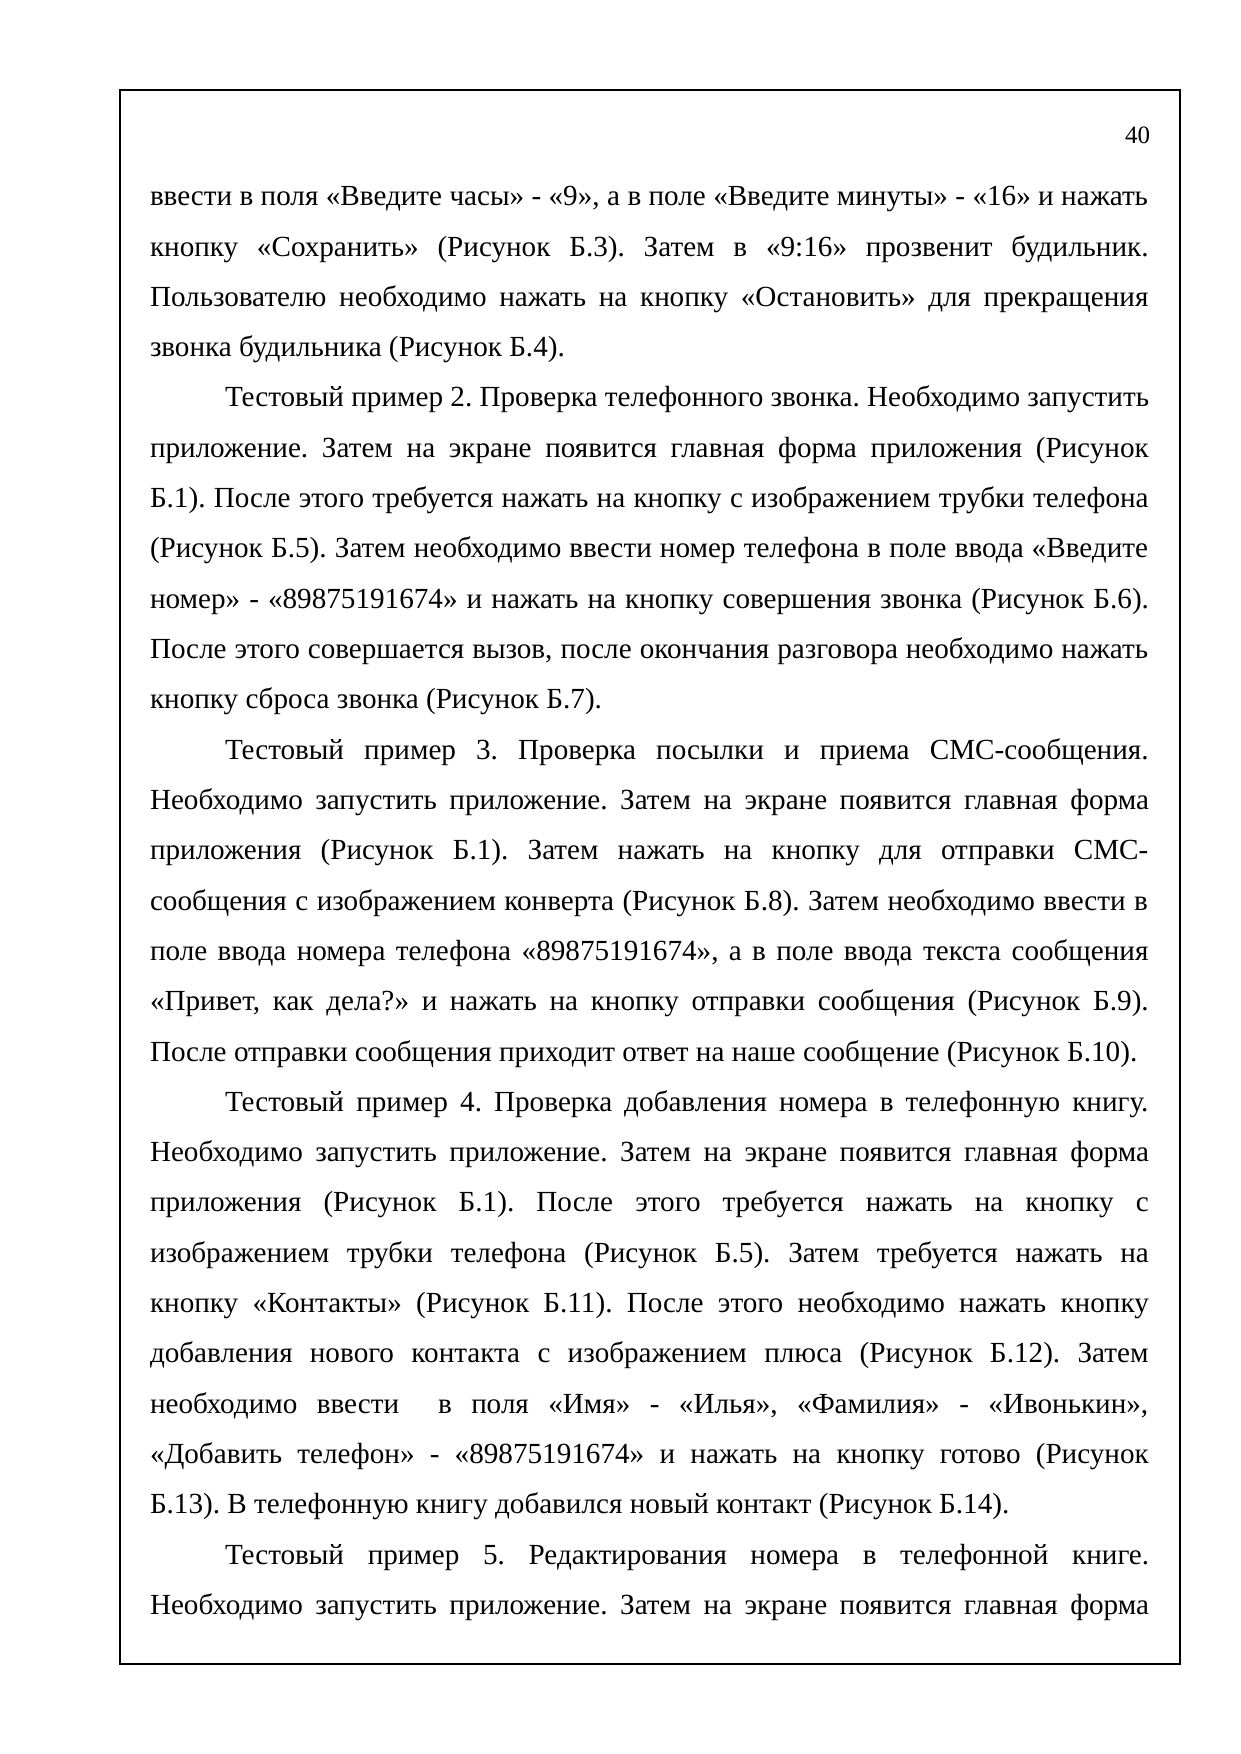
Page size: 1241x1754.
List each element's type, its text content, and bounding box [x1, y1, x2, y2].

text Тестовый пример 3. Проверка посылки и приема СМС-сообщения. Необходимо запустить приложение. Затем на экране появится главная форма приложения (Рисунок Б.1). Затем нажать на кнопку для отправки СМС-сообщения с изображением конверта (Рисунок Б.8). Затем необходимо ввести в поле ввода номера телефона «89875191674», а в поле ввода текста сообщения «Привет, как дела?» и нажать на кнопку отправки сообщения (Рисунок Б.9). После отправки сообщения приходит ответ на наше сообщение (Рисунок Б.10). [150, 732, 1149, 1067]
text Тестовый пример 2. Проверка телефонного звонка. Необходимо запустить приложение. Затем на экране появится главная форма приложения (Рисунок Б.1). После этого требуется нажать на кнопку с изображением трубки телефона (Рисунок Б.5). Затем необходимо ввести номер телефона в поле ввода «Введите номер» - «89875191674» и нажать на кнопку совершения звонка (Рисунок Б.6). После этого совершается вызов, после окончания разговора необходимо нажать кнопку сброса звонка (Рисунок Б.7). [150, 379, 1149, 715]
text ввести в поля «Введите часы» - «9», а в поле «Введите минуты» - «16» и нажать кнопку «Сохранить» (Рисунок Б.3). Затем в «9:16» прозвенит будильник. Пользователю необходимо нажать на кнопку «Остановить» для прекращения звонка будильника (Рисунок Б.4). [150, 178, 1149, 363]
text Тестовый пример 4. Проверка добавления номера в телефонную книгу. Необходимо запустить приложение. Затем на экране появится главная форма приложения (Рисунок Б.1). После этого требуется нажать на кнопку с изображением трубки телефона (Рисунок Б.5). Затем требуется нажать на кнопку «Контакты» (Рисунок Б.11). После этого необходимо нажать кнопку добавления нового контакта с изображением плюса (Рисунок Б.12). Затем необходимо ввести в поля «Имя» - «Илья», «Фамилия» - «Ивонькин», «Добавить телефон» - «89875191674» и нажать на кнопку готово (Рисунок Б.13). В телефонную книгу добавился новый контакт (Рисунок Б.14). [150, 1084, 1149, 1520]
text Тестовый пример 5. Редактирования номера в телефонной книге. Необходимо запустить приложение. Затем на экране появится главная форма [150, 1537, 1149, 1621]
